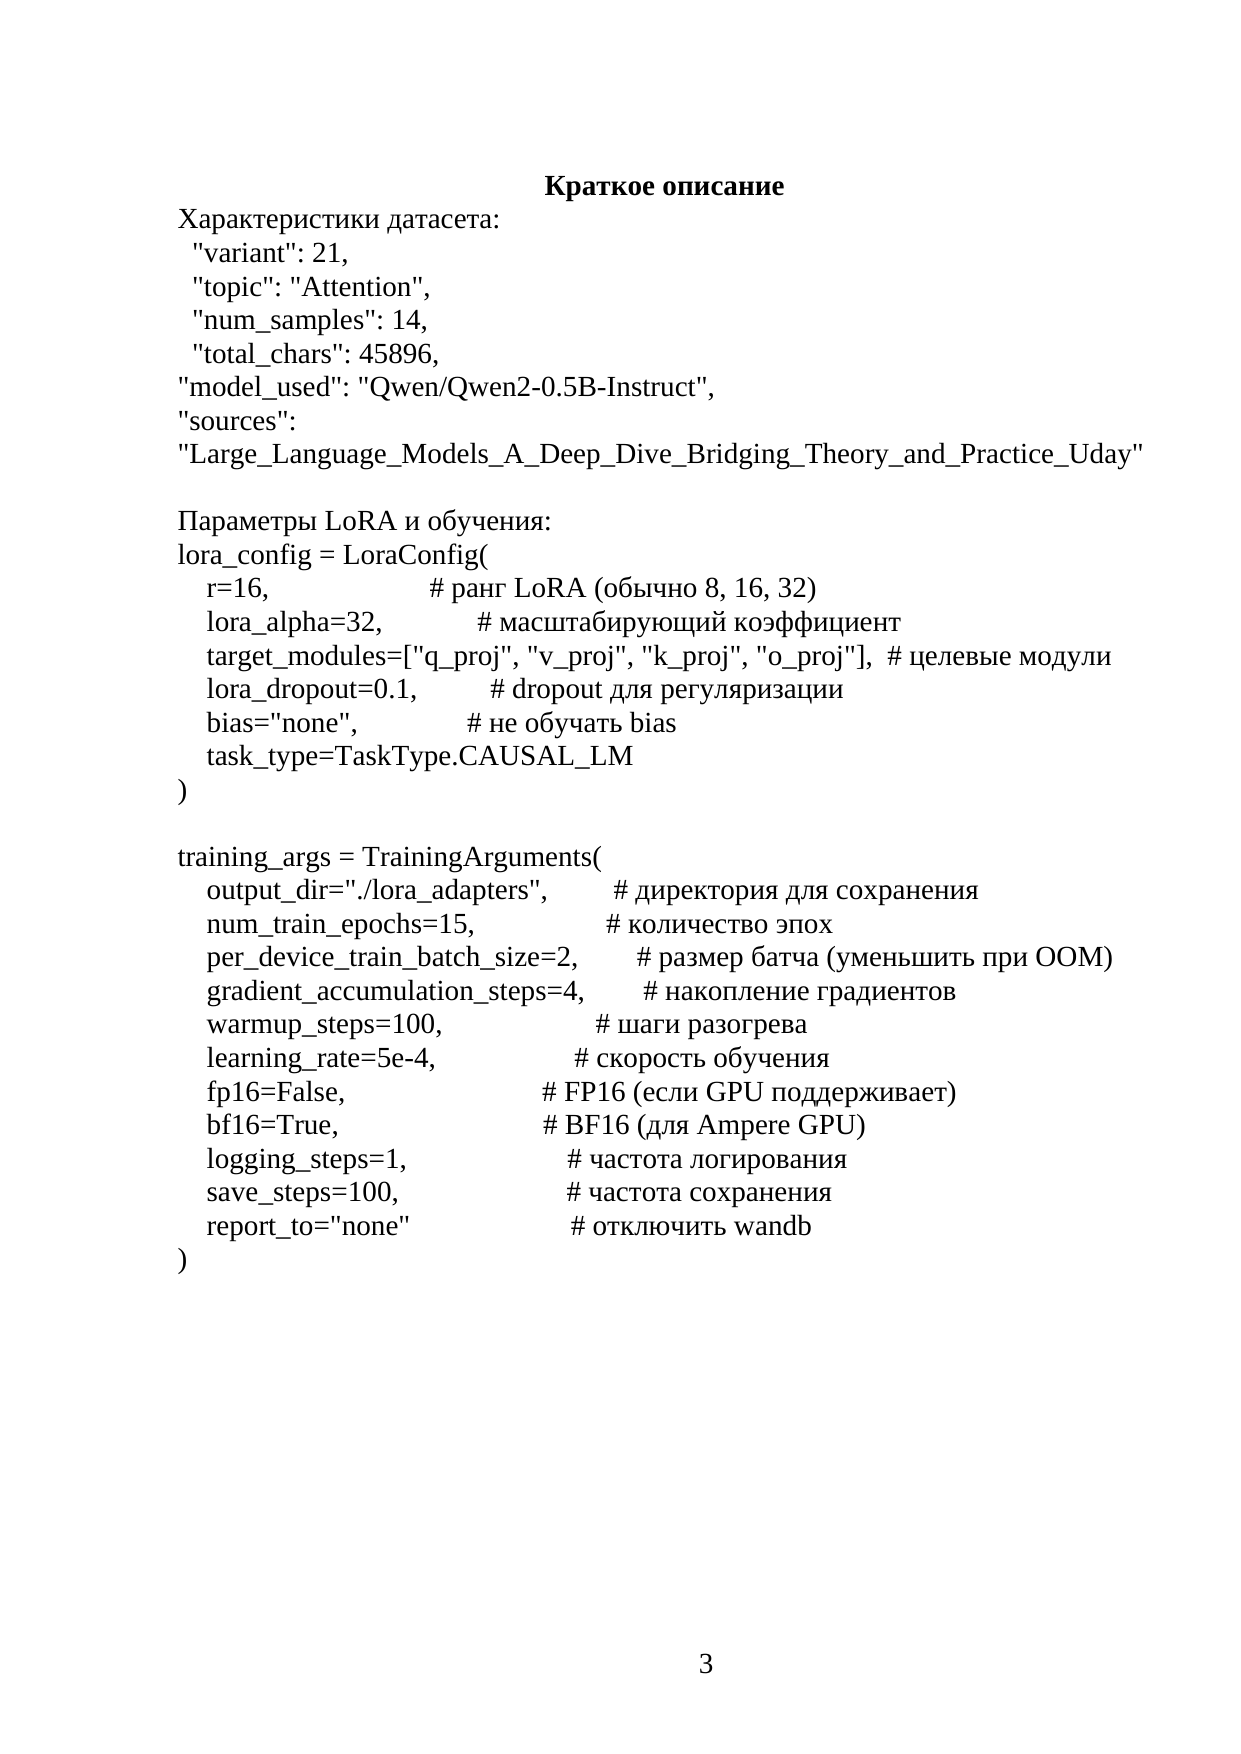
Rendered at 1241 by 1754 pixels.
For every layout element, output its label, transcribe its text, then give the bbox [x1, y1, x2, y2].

text num_train_epochs=15, # количество эпох [177, 906, 1152, 939]
text "total_chars": 45896, [177, 336, 1152, 369]
text warmup_steps=100, # шаги разогрева [177, 1007, 1152, 1040]
text training_args = TrainingArguments( [177, 839, 1152, 872]
text "num_samples": 14, [177, 302, 1152, 336]
text r=16, # ранг LoRA (обычно 8, 16, 32) [177, 571, 1152, 604]
text ) [177, 772, 1152, 805]
text learning_rate=5e-4, # скорость обучения [177, 1040, 1152, 1074]
text "sources": "Large_Language_Models_A_Deep_Dive_Bridging_Theory_and_Practice_Uday" [177, 403, 1152, 470]
subtitle Краткое описание [177, 168, 1152, 202]
text fp16=False, # FP16 (если GPU поддерживает) [177, 1074, 1152, 1107]
text logging_steps=1, # частота логирования [177, 1141, 1152, 1174]
text "topic": "Attention", [177, 269, 1152, 302]
text lora_dropout=0.1, # dropout для регуляризации [177, 671, 1152, 705]
text per_device_train_batch_size=2, # размер батча (уменьшить при OOM) [177, 939, 1152, 973]
text bias="none", # не обучать bias [177, 705, 1152, 738]
text lora_config = LoraConfig( [177, 537, 1152, 571]
text Характеристики датасета: [177, 202, 1152, 235]
text "variant": 21, [177, 235, 1152, 269]
text report_to="none" # отключить wandb [177, 1208, 1152, 1241]
text task_type=TaskType.CAUSAL_LM [177, 738, 1152, 772]
text lora_alpha=32, # масштабирующий коэффициент [177, 604, 1152, 638]
text gradient_accumulation_steps=4, # накопление градиентов [177, 973, 1152, 1007]
text ) [177, 1241, 1152, 1275]
text target_modules=["q_proj", "v_proj", "k_proj", "o_proj"], # целевые модули [177, 638, 1152, 671]
text "model_used": "Qwen/Qwen2-0.5B-Instruct", [177, 369, 1152, 403]
text Параметры LoRA и обучения: [177, 503, 1152, 537]
text save_steps=100, # частота сохранения [177, 1174, 1152, 1208]
text output_dir="./lora_adapters", # директория для сохранения [177, 872, 1152, 906]
text bf16=True, # BF16 (для Ampere GPU) [177, 1107, 1152, 1141]
